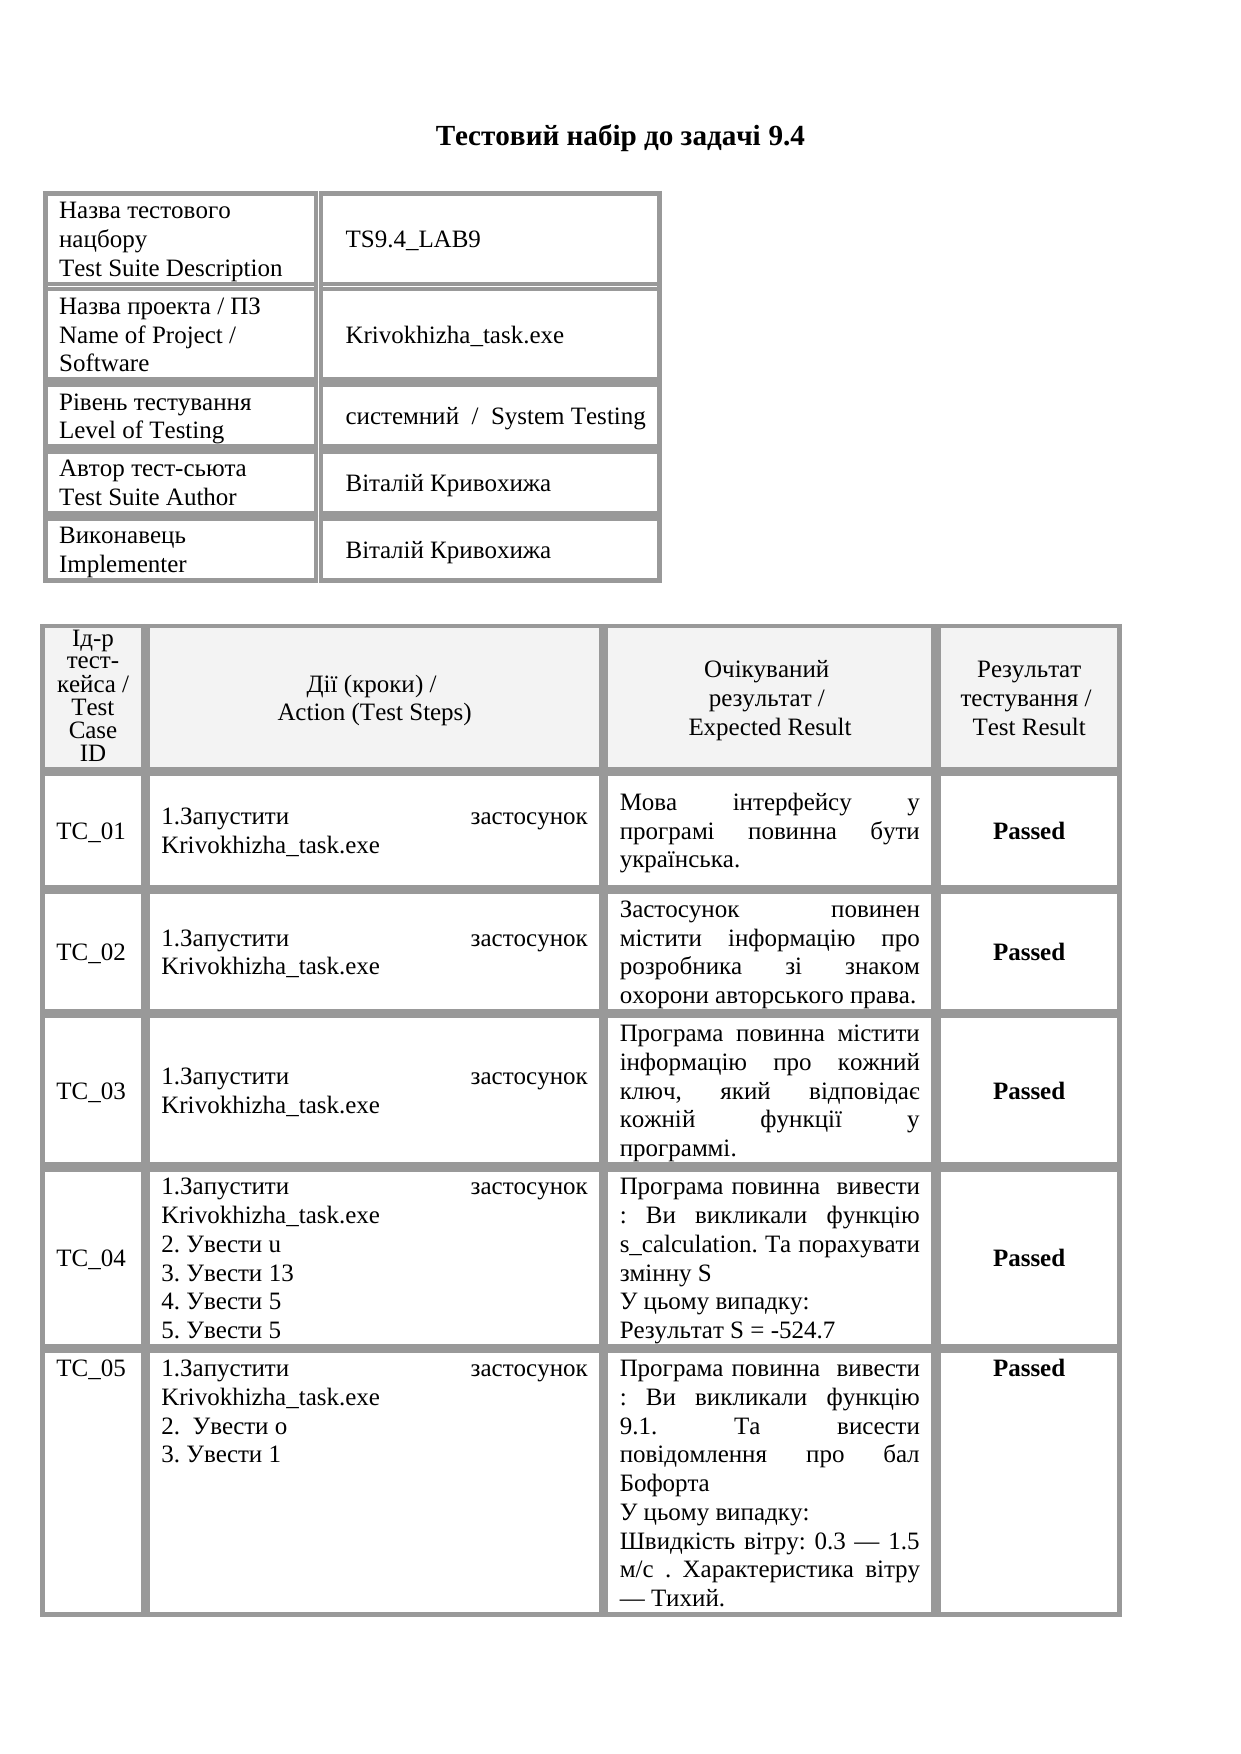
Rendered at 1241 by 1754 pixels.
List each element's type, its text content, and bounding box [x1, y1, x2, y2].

table_cell Застосунок повинен містити інформацію про розробника зі знаком охорони авторського права. [608, 894, 931, 1009]
text Тестовий набір до задачі 9.4 [118, 118, 1122, 152]
table_cell TC_02 [45, 894, 141, 1009]
table_header Очікуваний результат / Expected Result [608, 628, 931, 767]
table_cell Passed [941, 1172, 1117, 1344]
table_cell Програма повинна вивести : Ви викликали функцію 9.1. Та висести повідомлення про бал Бофорта У цьому випадку: Швидкість вітру: 0.3 — 1.5 м/c . Характеристика вітру — Тихий. [608, 1353, 931, 1612]
table_header TS9.4_LAB9 [323, 196, 657, 282]
table_cell Виконавець Implementer [48, 521, 314, 578]
table_header Дії (кроки) / Action (Test Steps) [150, 628, 599, 767]
table_header Назва тестового нацбору Test Suite Description [48, 196, 314, 282]
table_cell Рівень тестування Level of Testing [48, 387, 314, 444]
table_cell 1.Запустити застосунок Krivokhizha_task.exe [150, 776, 599, 885]
table_cell TC_01 [45, 776, 141, 885]
table_cell Автор тест-сьюта Test Suite Author [48, 454, 314, 511]
table_cell 1.Запустити застосунок Krivokhizha_task.exe [150, 1018, 599, 1162]
table_cell системний / System Testing [323, 387, 657, 444]
table_cell Passed [941, 894, 1117, 1009]
table_header Ід-р тест-кейса / Test Case ID [45, 628, 141, 767]
table_cell Passed [941, 1018, 1117, 1162]
table_cell 1.Запустити застосунок Krivokhizha_task.exe 2. Увести o 3. Увести 1 [150, 1353, 599, 1612]
table_cell Passed [941, 776, 1117, 885]
table_cell Назва проекта / ПЗ Name of Project / Software [48, 291, 314, 377]
table_cell TC_03 [45, 1018, 141, 1162]
table_cell Програма повинна містити інформацію про кожний ключ, який відповідає кожній функції у программі. [608, 1018, 931, 1162]
table_cell 1.Запустити застосунок Krivokhizha_task.exe [150, 894, 599, 1009]
table_cell Passed [941, 1353, 1117, 1612]
table_cell Віталій Кривохижа [323, 454, 657, 511]
table_cell Віталій Кривохижа [323, 521, 657, 578]
table_cell Мова інтерфейсу у програмі повинна бути українська. [608, 776, 931, 885]
table_cell 1.Запустити застосунок Krivokhizha_task.exe 2. Увести u 3. Увести 13 4. Увести 5 5. Увести 5 [150, 1172, 599, 1344]
table_cell Програма повинна вивести : Ви викликали функцію s_calculation. Та порахувати змінну S У цьому випадку: Результат S = -524.7 [608, 1172, 931, 1344]
table_cell Krivokhizha_task.exe [323, 291, 657, 377]
table_cell TC_04 [45, 1172, 141, 1344]
table_header Результат тестування / Test Result [941, 628, 1117, 767]
table_cell TC_05 [45, 1353, 141, 1612]
